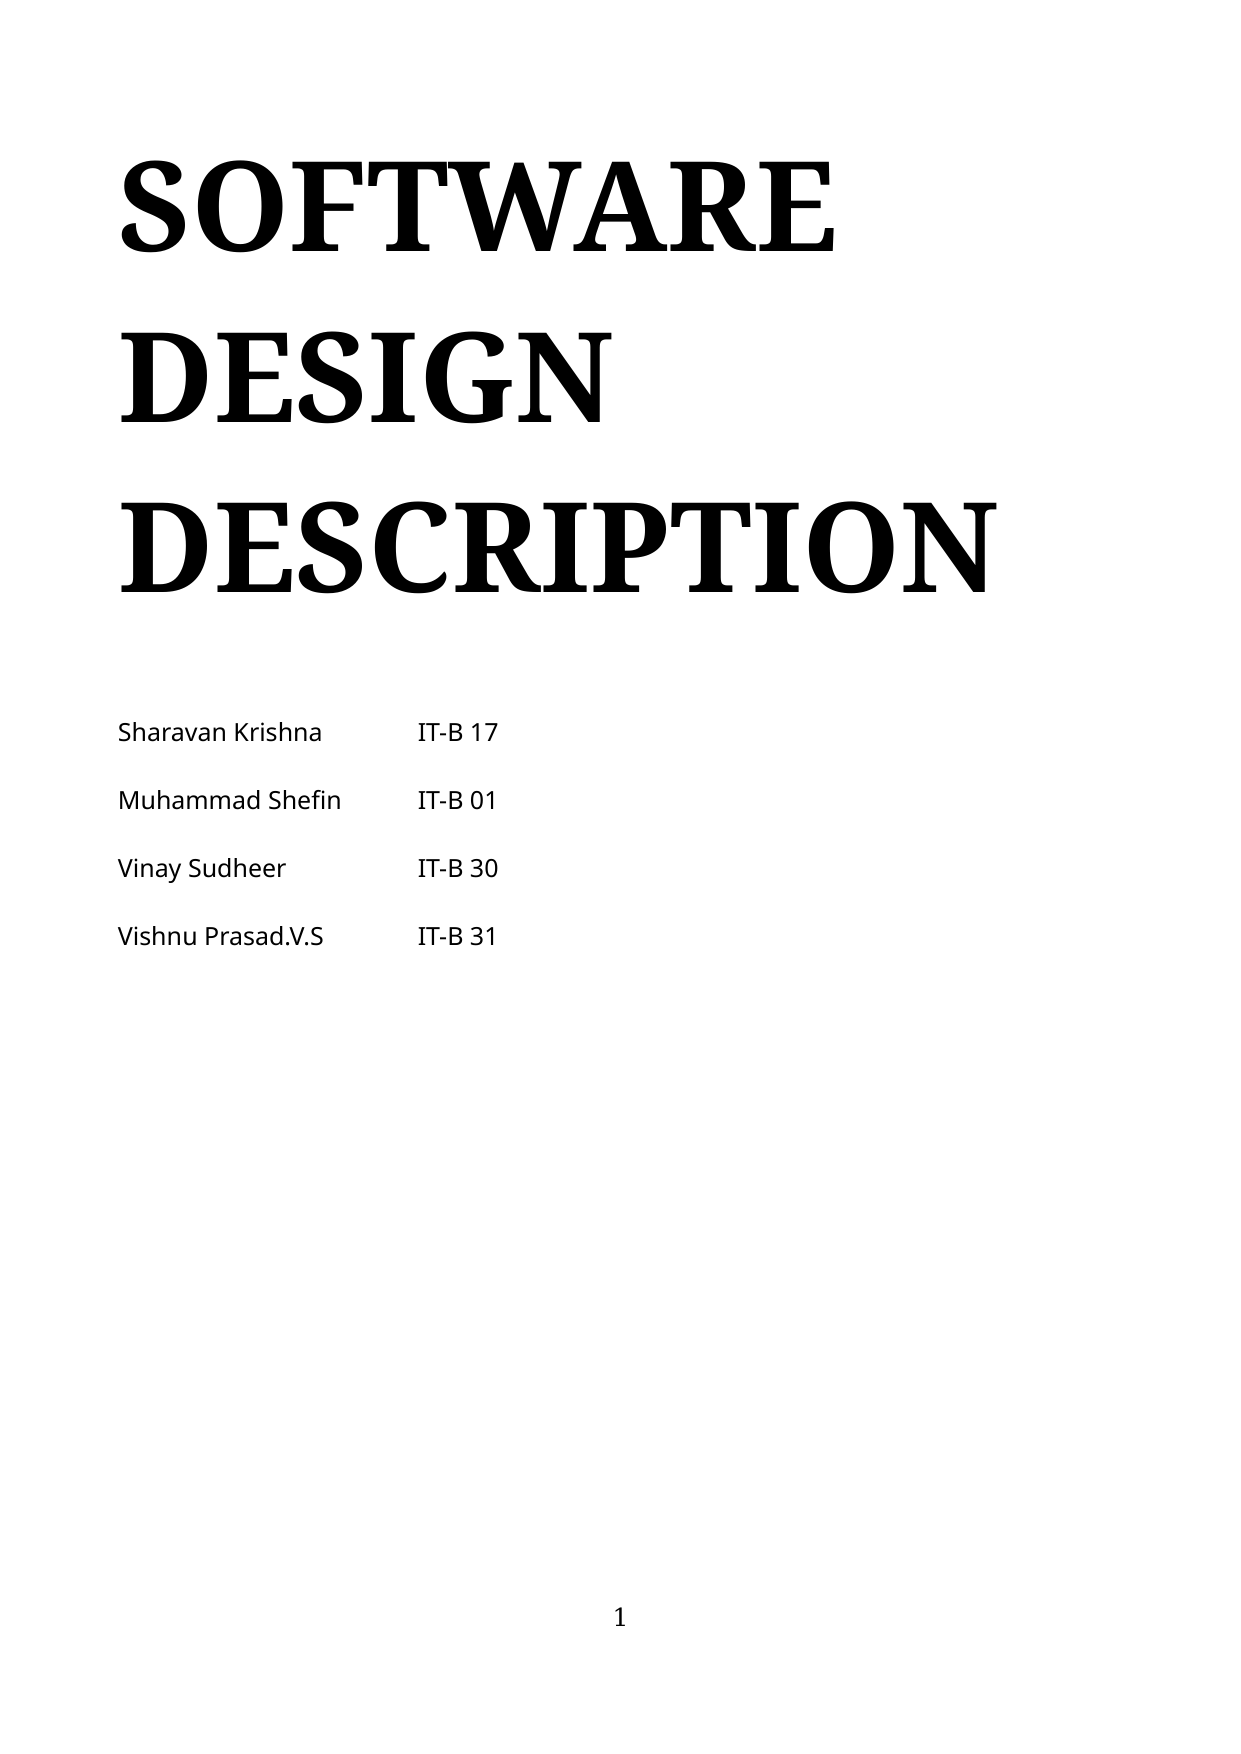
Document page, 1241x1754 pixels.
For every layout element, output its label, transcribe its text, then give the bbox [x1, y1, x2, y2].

text SOFTWARE DESIGN DESCRIPTION [118, 118, 1122, 629]
